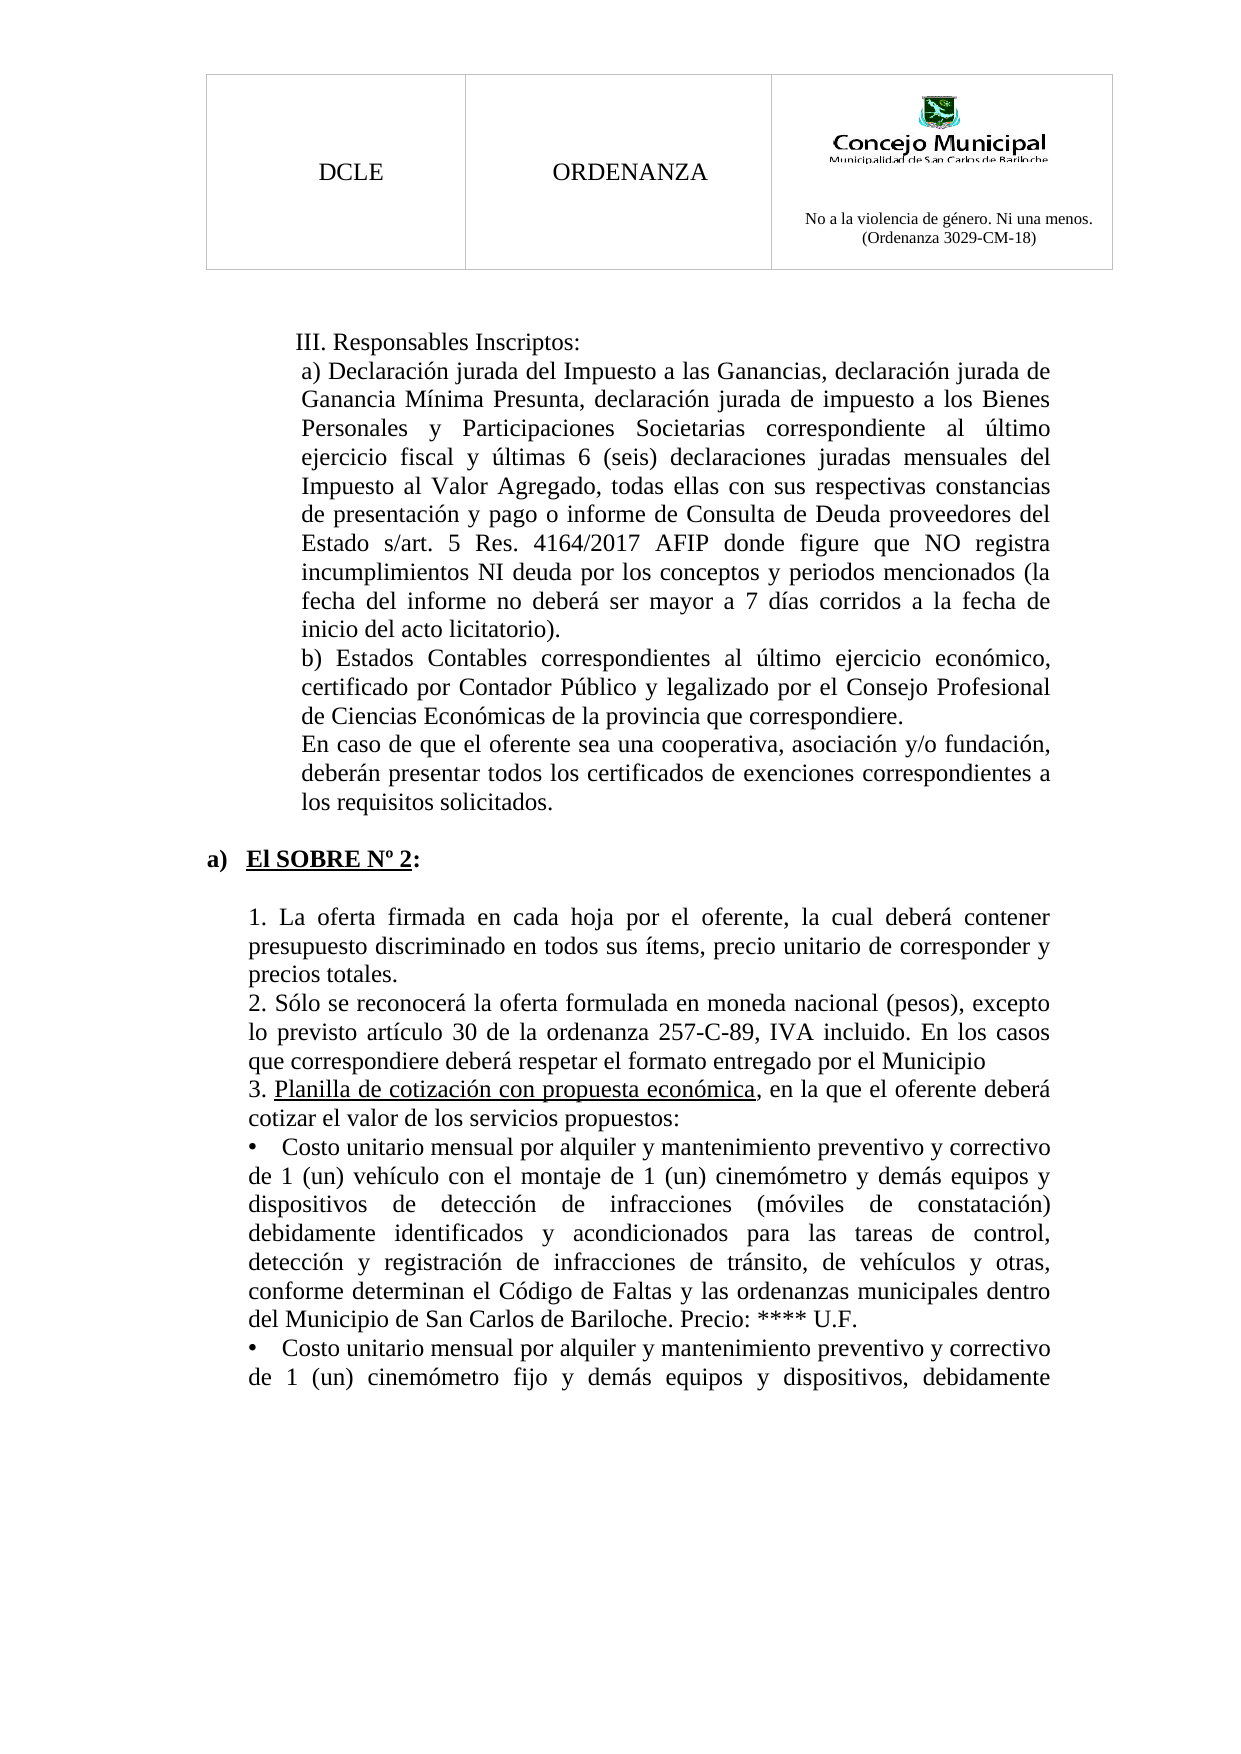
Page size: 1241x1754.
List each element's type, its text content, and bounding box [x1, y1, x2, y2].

list Sólo se reconocerá la oferta formulada en moneda nacional (pesos), excepto lo previsto artículo 30 de la ordenanza 257-C-89, IVA incluido. En los casos que correspondiere deberá respetar el formato entregado por el Municipio [248, 988, 1051, 1074]
text b) Estados Contables correspondientes al último ejercicio económico, certificado por Contador Público y legalizado por el Consejo Profesional de Ciencias Económicas de la provincia que correspondiere. [301, 643, 1051, 729]
list Planilla de cotización con propuesta económica, en la que el oferente deberá cotizar el valor de los servicios propuestos: [248, 1074, 1051, 1132]
text a) Declaración jurada del Impuesto a las Ganancias, declaración jurada de Ganancia Mínima Presunta, declaración jurada de impuesto a los Bienes Personales y Participaciones Societarias correspondiente al último ejercicio fiscal y últimas 6 (seis) declaraciones juradas mensuales del Impuesto al Valor Agregado, todas ellas con sus respectivas constancias de presentación y pago o informe de Consulta de Deuda proveedores del Estado s/art. 5 Res. 4164/2017 AFIP donde figure que NO registra incumplimientos NI deuda por los conceptos y periodos mencionados (la fecha del informe no deberá ser mayor a 7 días corridos a la fecha de inicio del acto licitatorio). [301, 356, 1051, 643]
list Costo unitario mensual por alquiler y mantenimiento preventivo y correctivo de 1 (un) vehículo con el montaje de 1 (un) cinemómetro y demás equipos y dispositivos de detección de infracciones (móviles de constatación) debidamente identificados y acondicionados para las tareas de control, detección y registración de infracciones de tránsito, de vehículos y otras, conforme determinan el Código de Faltas y las ordenanzas municipales dentro del Municipio de San Carlos de Bariloche. Precio: **** U.F. [248, 1132, 1051, 1333]
text III. Responsables Inscriptos: [295, 327, 1051, 356]
list El SOBRE Nº 2: [207, 844, 1051, 873]
list Costo unitario mensual por alquiler y mantenimiento preventivo y correctivo de 1 (un) cinemómetro fijo y demás equipos y dispositivos, debidamente [248, 1333, 1051, 1391]
list La oferta firmada en cada hoja por el oferente, la cual deberá contener presupuesto discriminado en todos sus ítems, precio unitario de corresponder y precios totales. [248, 902, 1051, 988]
text En caso de que el oferente sea una cooperativa, asociación y/o fundación, deberán presentar todos los certificados de exenciones correspondientes a los requisitos solicitados. [301, 729, 1051, 816]
